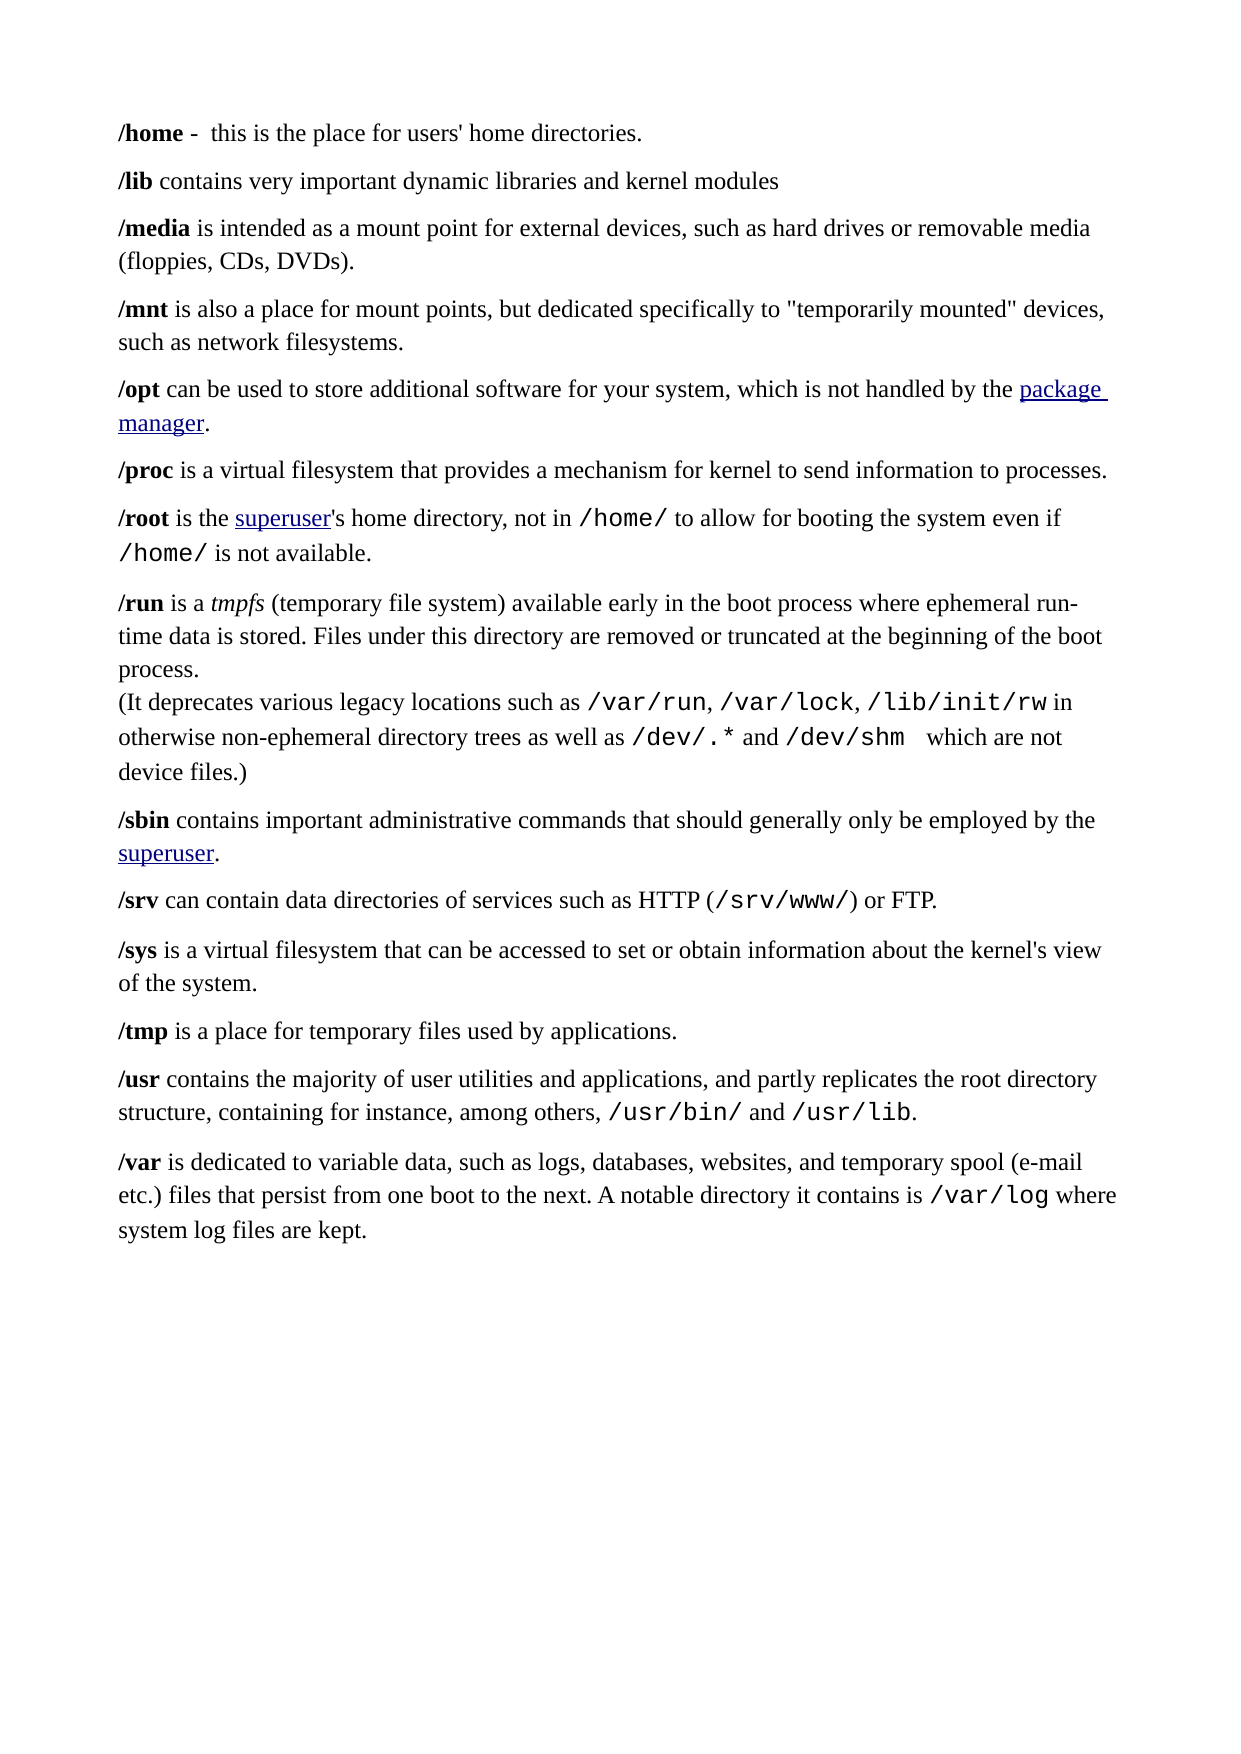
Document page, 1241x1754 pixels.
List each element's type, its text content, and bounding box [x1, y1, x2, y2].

text /media is intended as a mount point for external devices, such as hard drives or removable media (floppies, CDs, DVDs). [118, 213, 1122, 275]
text /proc is a virtual filesystem that provides a mechanism for kernel to send information to processes. [118, 455, 1122, 484]
text /srv can contain data directories of services such as HTTP (/srv/www/) or FTP. [118, 885, 1122, 916]
text /tmp is a place for temporary files used by applications. [118, 1016, 1122, 1045]
text /lib contains very important dynamic libraries and kernel modules [118, 166, 1122, 194]
text /usr contains the majority of user utilities and applications, and partly replicates the root directory structure, containing for instance, among others, /usr/bin/ and /usr/lib. [118, 1064, 1122, 1127]
text /run is a tmpfs (temporary file system) available early in the boot process where ephemeral run-time data is stored. Files under this directory are removed or truncated at the beginning of the boot process. (It deprecates various legacy locations such as /var/run, /var/lock, /lib/init/rw in otherwise non-ephemeral directory trees as well as /dev/.* and /dev/shm which are not device files.) [118, 588, 1122, 786]
text /sys is a virtual filesystem that can be accessed to set or obtain information about the kernel's view of the system. [118, 935, 1122, 997]
text /sbin contains important administrative commands that should generally only be employed by the superuser. [118, 805, 1122, 867]
text /var is dedicated to variable data, such as logs, databases, websites, and temporary spool (e-mail etc.) files that persist from one boot to the next. A notable directory it contains is /var/log where system log files are kept. [118, 1147, 1122, 1243]
text /root is the superuser's home directory, not in /home/ to allow for booting the system even if /home/ is not available. [118, 503, 1122, 569]
text /opt can be used to store additional software for your system, which is not handled by the package manager. [118, 374, 1122, 436]
text /mnt is also a place for mount points, but dedicated specifically to "temporarily mounted" devices, such as network filesystems. [118, 294, 1122, 356]
text /home - this is the place for users' home directories. [118, 118, 1122, 147]
